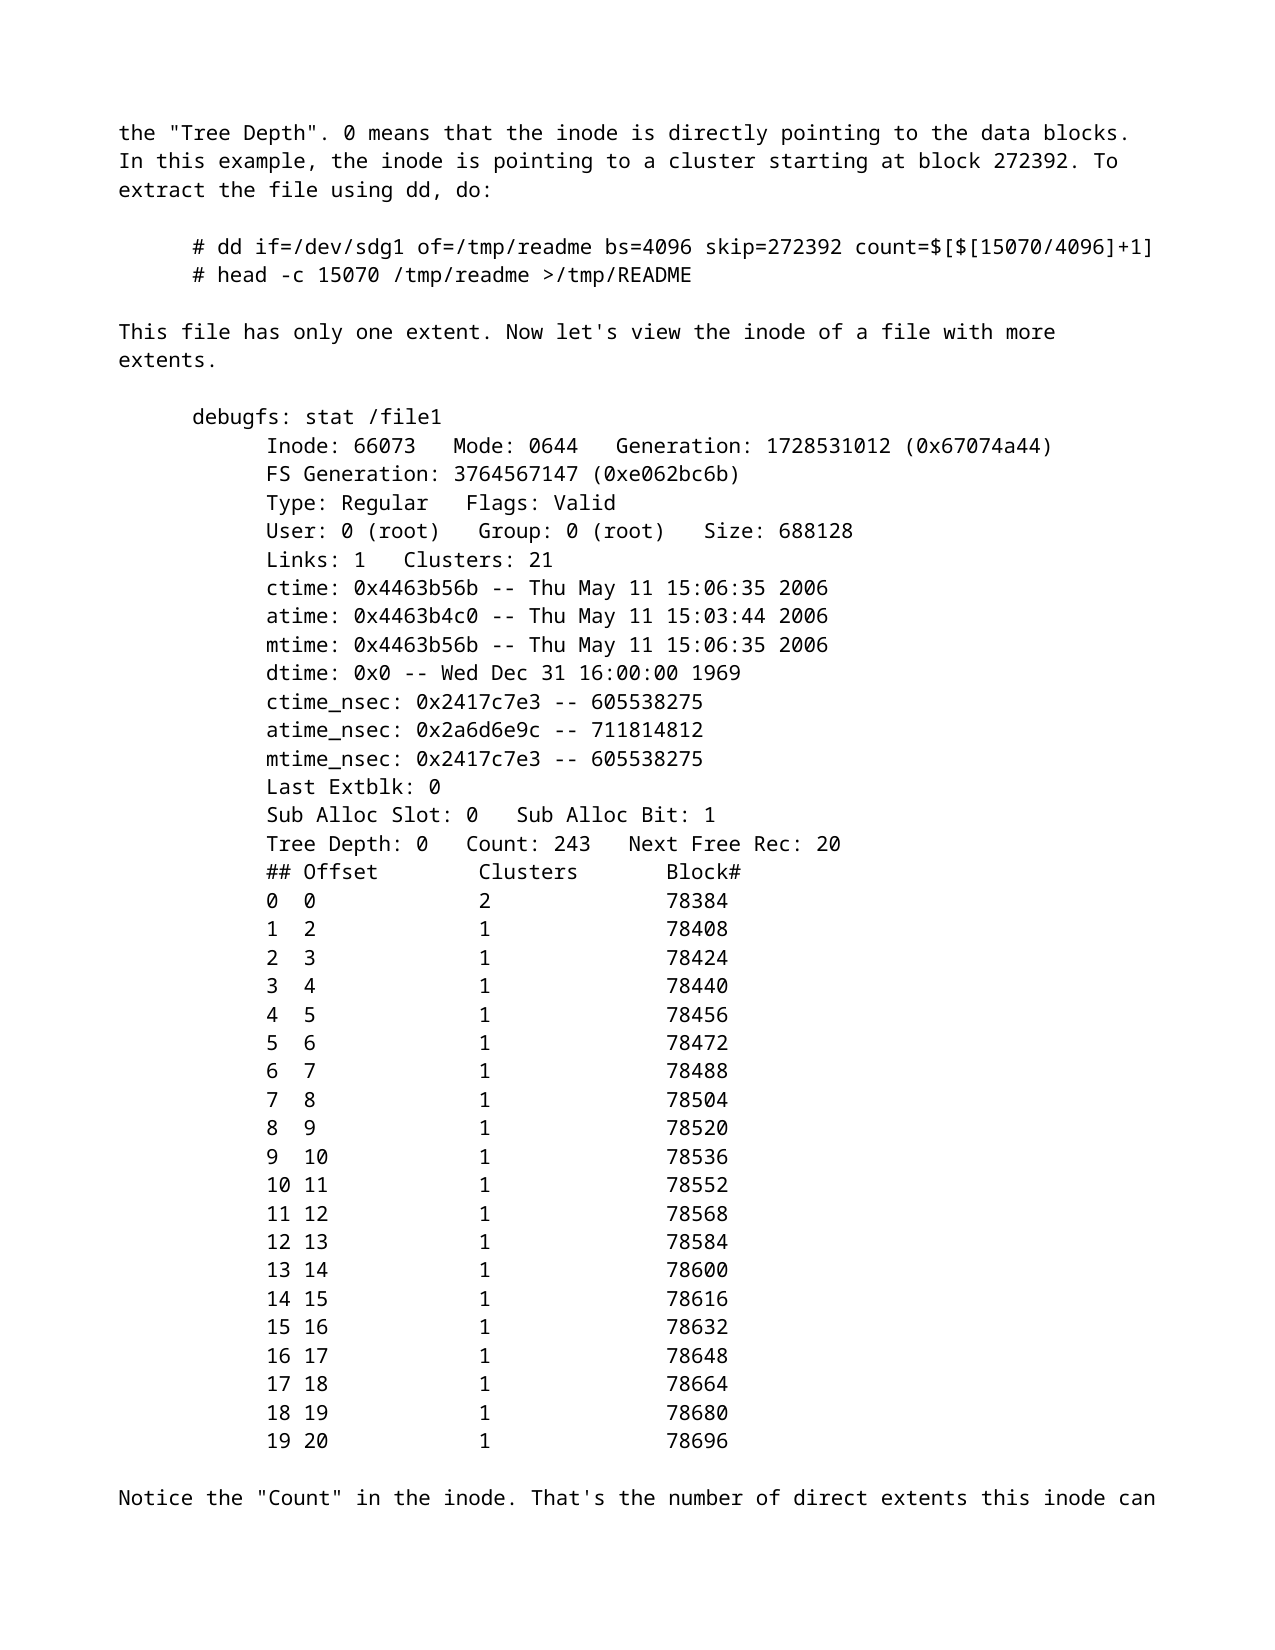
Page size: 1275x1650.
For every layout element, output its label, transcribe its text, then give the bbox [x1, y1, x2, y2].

text 1 2 1 78408 [118, 914, 1157, 943]
text Sub Alloc Slot: 0 Sub Alloc Bit: 1 [118, 801, 1157, 829]
text 4 5 1 78456 [118, 1000, 1157, 1028]
text Notice the "Count" in the inode. That's the number of direct extents this inode can [118, 1483, 1157, 1512]
text 19 20 1 78696 [118, 1426, 1157, 1455]
text # head -c 15070 /tmp/readme >/tmp/README [118, 260, 1157, 289]
text 16 17 1 78648 [118, 1341, 1157, 1369]
text 18 19 1 78680 [118, 1398, 1157, 1426]
text 11 12 1 78568 [118, 1199, 1157, 1227]
text 6 7 1 78488 [118, 1057, 1157, 1085]
text dtime: 0x0 -- Wed Dec 31 16:00:00 1969 [118, 658, 1157, 687]
text Tree Depth: 0 Count: 243 Next Free Rec: 20 [118, 829, 1157, 857]
text ctime: 0x4463b56b -- Thu May 11 15:06:35 2006 [118, 573, 1157, 602]
text Inode: 66073 Mode: 0644 Generation: 1728531012 (0x67074a44) [118, 431, 1157, 459]
text Links: 1 Clusters: 21 [118, 545, 1157, 573]
text 14 15 1 78616 [118, 1284, 1157, 1312]
text 10 11 1 78552 [118, 1170, 1157, 1199]
text This file has only one extent. Now let's view the inode of a file with more extents. [118, 317, 1157, 374]
text Type: Regular Flags: Valid [118, 488, 1157, 516]
text 13 14 1 78600 [118, 1256, 1157, 1284]
text Last Extblk: 0 [118, 772, 1157, 801]
text 3 4 1 78440 [118, 971, 1157, 1000]
text 7 8 1 78504 [118, 1085, 1157, 1113]
text 0 0 2 78384 [118, 886, 1157, 914]
text atime: 0x4463b4c0 -- Thu May 11 15:03:44 2006 [118, 602, 1157, 630]
text 2 3 1 78424 [118, 943, 1157, 971]
text 5 6 1 78472 [118, 1028, 1157, 1057]
text atime_nsec: 0x2a6d6e9c -- 711814812 [118, 715, 1157, 744]
text 12 13 1 78584 [118, 1227, 1157, 1256]
text User: 0 (root) Group: 0 (root) Size: 688128 [118, 516, 1157, 545]
text mtime_nsec: 0x2417c7e3 -- 605538275 [118, 744, 1157, 772]
text mtime: 0x4463b56b -- Thu May 11 15:06:35 2006 [118, 630, 1157, 658]
text ctime_nsec: 0x2417c7e3 -- 605538275 [118, 687, 1157, 715]
text 8 9 1 78520 [118, 1113, 1157, 1142]
text debugfs: stat /file1 [118, 402, 1157, 431]
text ## Offset Clusters Block# [118, 857, 1157, 886]
text 9 10 1 78536 [118, 1142, 1157, 1170]
text # dd if=/dev/sdg1 of=/tmp/readme bs=4096 skip=272392 count=$[$[15070/4096]+1] [118, 232, 1157, 260]
text FS Generation: 3764567147 (0xe062bc6b) [118, 459, 1157, 488]
text 15 16 1 78632 [118, 1312, 1157, 1341]
text 17 18 1 78664 [118, 1369, 1157, 1398]
text the "Tree Depth". 0 means that the inode is directly pointing to the data blocks. In this example, the inode is pointing to a cluster starting at block 272392. To extract the file using dd, do: [118, 118, 1157, 203]
